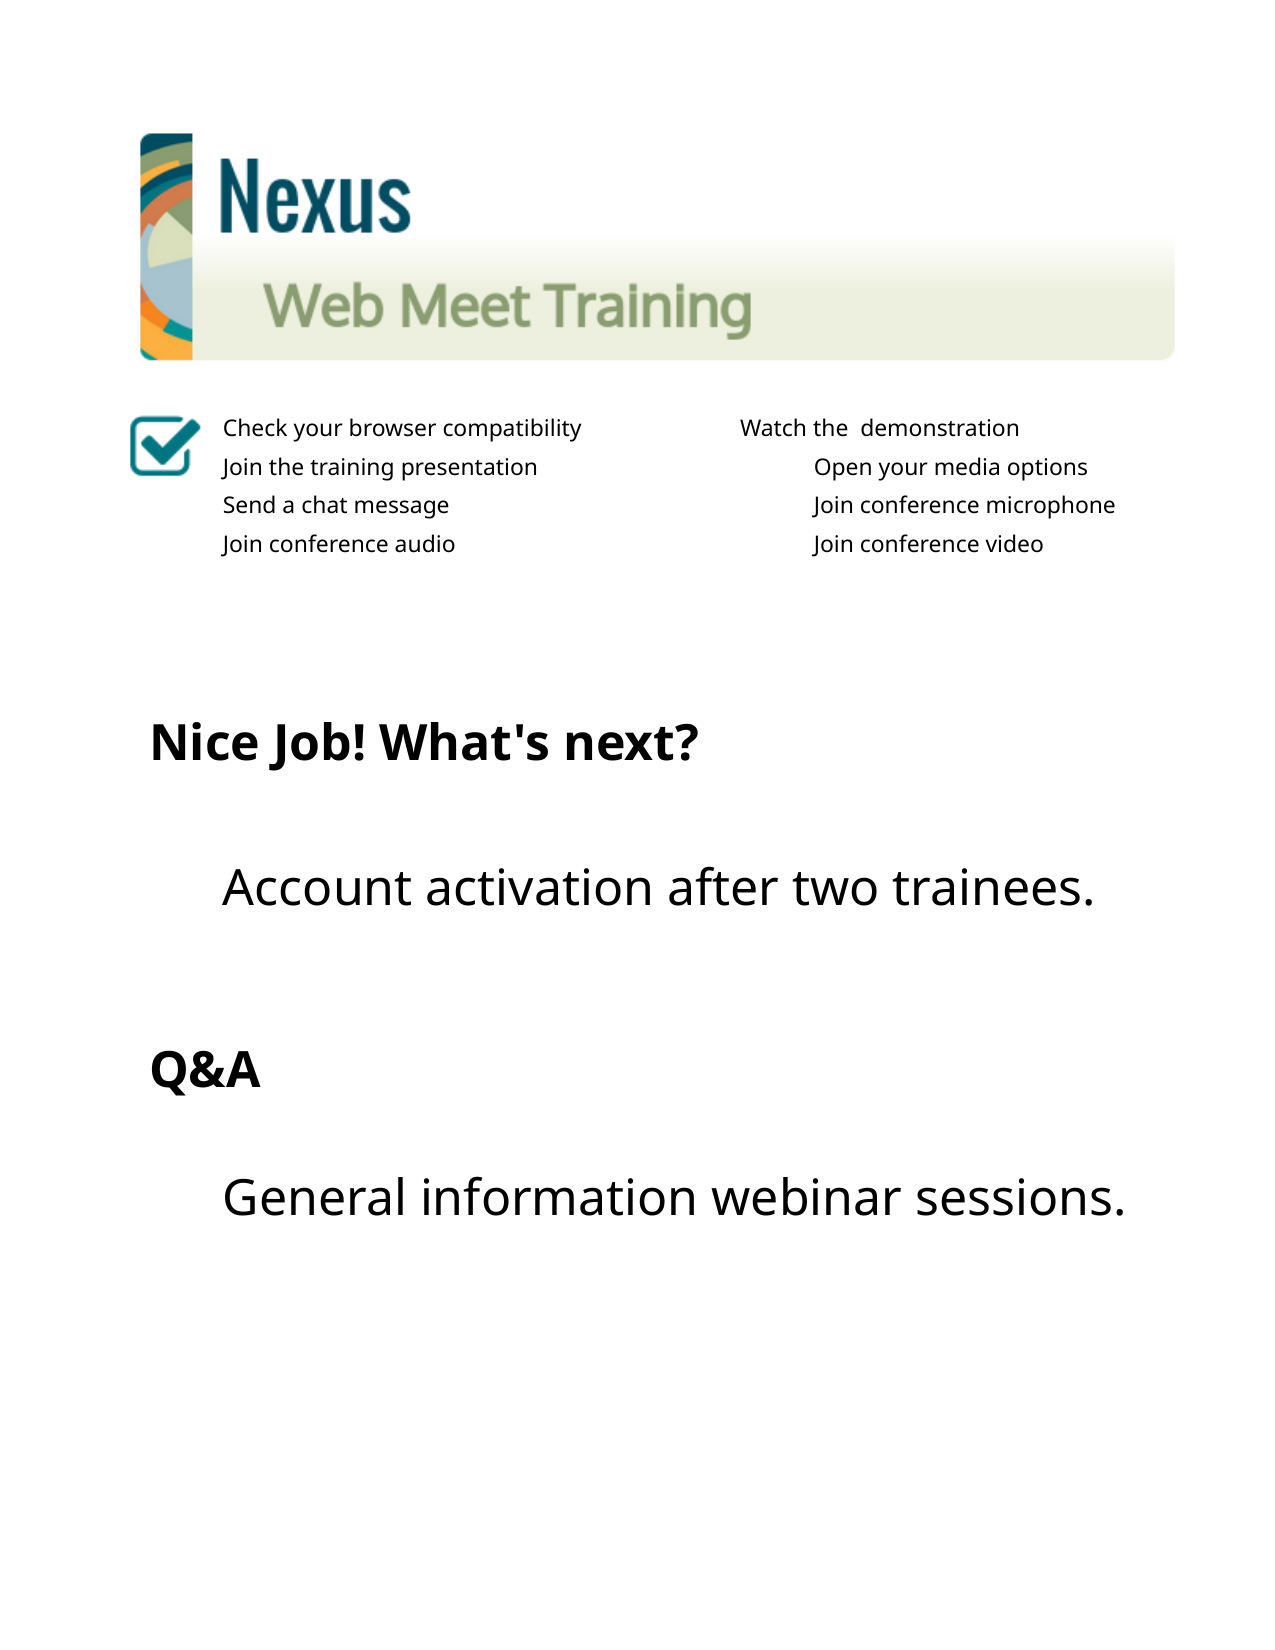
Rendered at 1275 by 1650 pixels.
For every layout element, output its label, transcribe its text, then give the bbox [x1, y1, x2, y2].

text Send a chat message Join conference microphone [75, 489, 1200, 521]
text Join the training presentation Open your media options [205, 451, 1200, 482]
text Nice Job! What's next? [75, 707, 1200, 775]
text Account activation after two trainees. [75, 852, 1200, 920]
text General information webinar sessions. [75, 1162, 1200, 1230]
text [75, 451, 129, 482]
text Join conference audio Join conference video [75, 528, 1200, 559]
text Q&A [75, 1033, 1200, 1102]
text Check your browser compatibility Watch the demonstration [205, 412, 1200, 443]
text [75, 412, 129, 443]
picture [128, 118, 1193, 373]
picture [129, 409, 205, 484]
